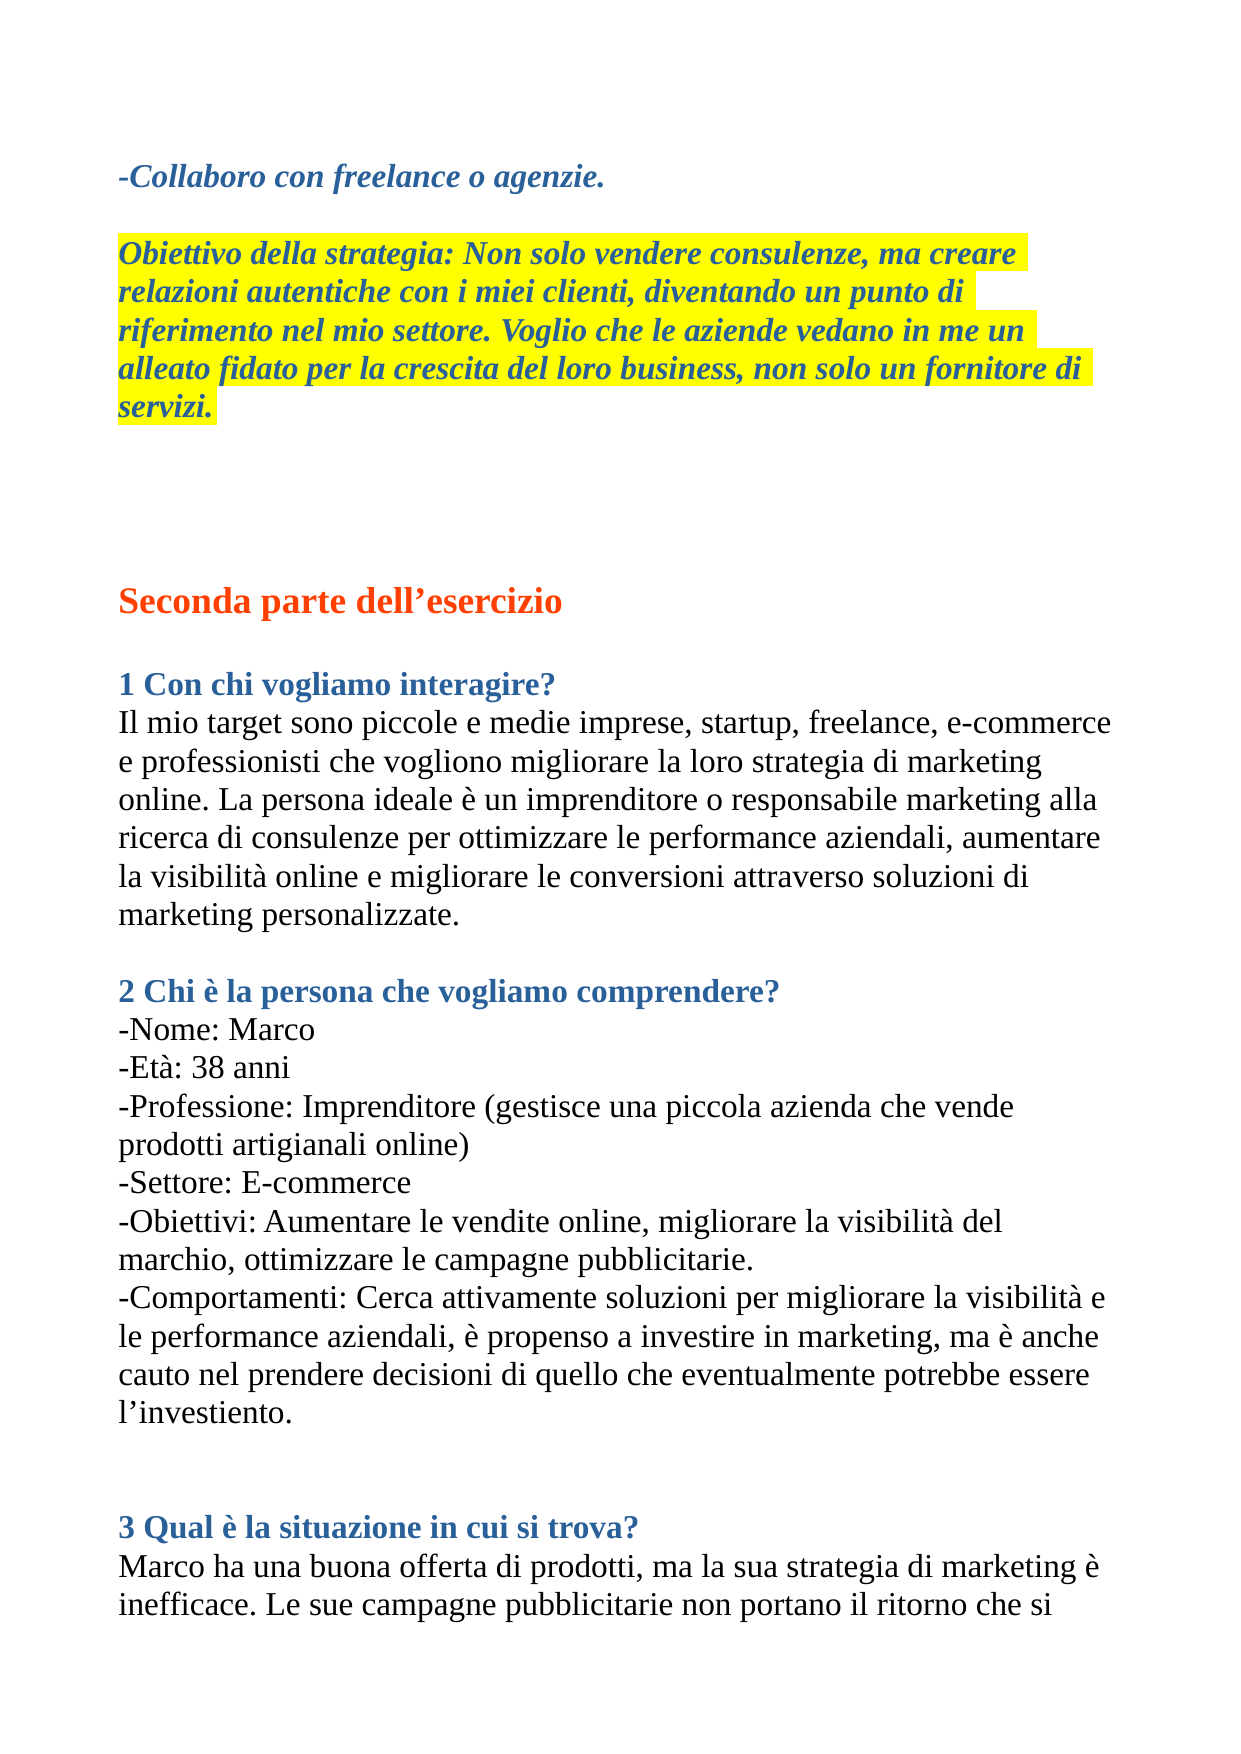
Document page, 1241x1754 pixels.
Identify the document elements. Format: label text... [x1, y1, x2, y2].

text -Età: 38 anni -Professione: Imprenditore (gestisce una piccola azienda che vende prodotti artigianali online) -Settore: E-commerce -Obiettivi: Aumentare le vendite online, migliorare la visibilità del marchio, ottimizzare le campagne pubblicitarie. -Comportamenti: Cerca attivamente soluzioni per migliorare la visibilità e le performance aziendali, è propenso a investire in marketing, ma è anche cauto nel prendere decisioni di quello che eventualmente potrebbe essere l’investiento. [118, 1048, 1122, 1469]
text 3 Qual è la situazione in cui si trova? Marco ha una buona offerta di prodotti, ma la sua strategia di marketing è inefficace. Le sue campagne pubblicitarie non portano il ritorno che si [118, 1469, 1122, 1623]
text 1 Con chi vogliamo interagire? Il mio target sono piccole e medie imprese, startup, freelance, e-commerce e professionisti che vogliono migliorare la loro strategia di marketing online. La persona ideale è un imprenditore o responsabile marketing alla ricerca di consulenze per ottimizzare le performance aziendali, aumentare la visibilità online e migliorare le conversioni attraverso soluzioni di marketing personalizzate. 2 Chi è la persona che vogliamo comprendere? -Nome: Marco [118, 664, 1122, 1048]
text Seconda parte dell’esercizio [118, 578, 1122, 621]
text -Collaboro con freelance o agenzie. Obiettivo della strategia: Non solo vendere consulenze, ma creare relazioni autentiche con i miei clienti, diventando un punto di riferimento nel mio settore. Voglio che le aziende vedano in me un alleato fidato per la crescita del loro business, non solo un fornitore di servizi. [118, 118, 1122, 425]
